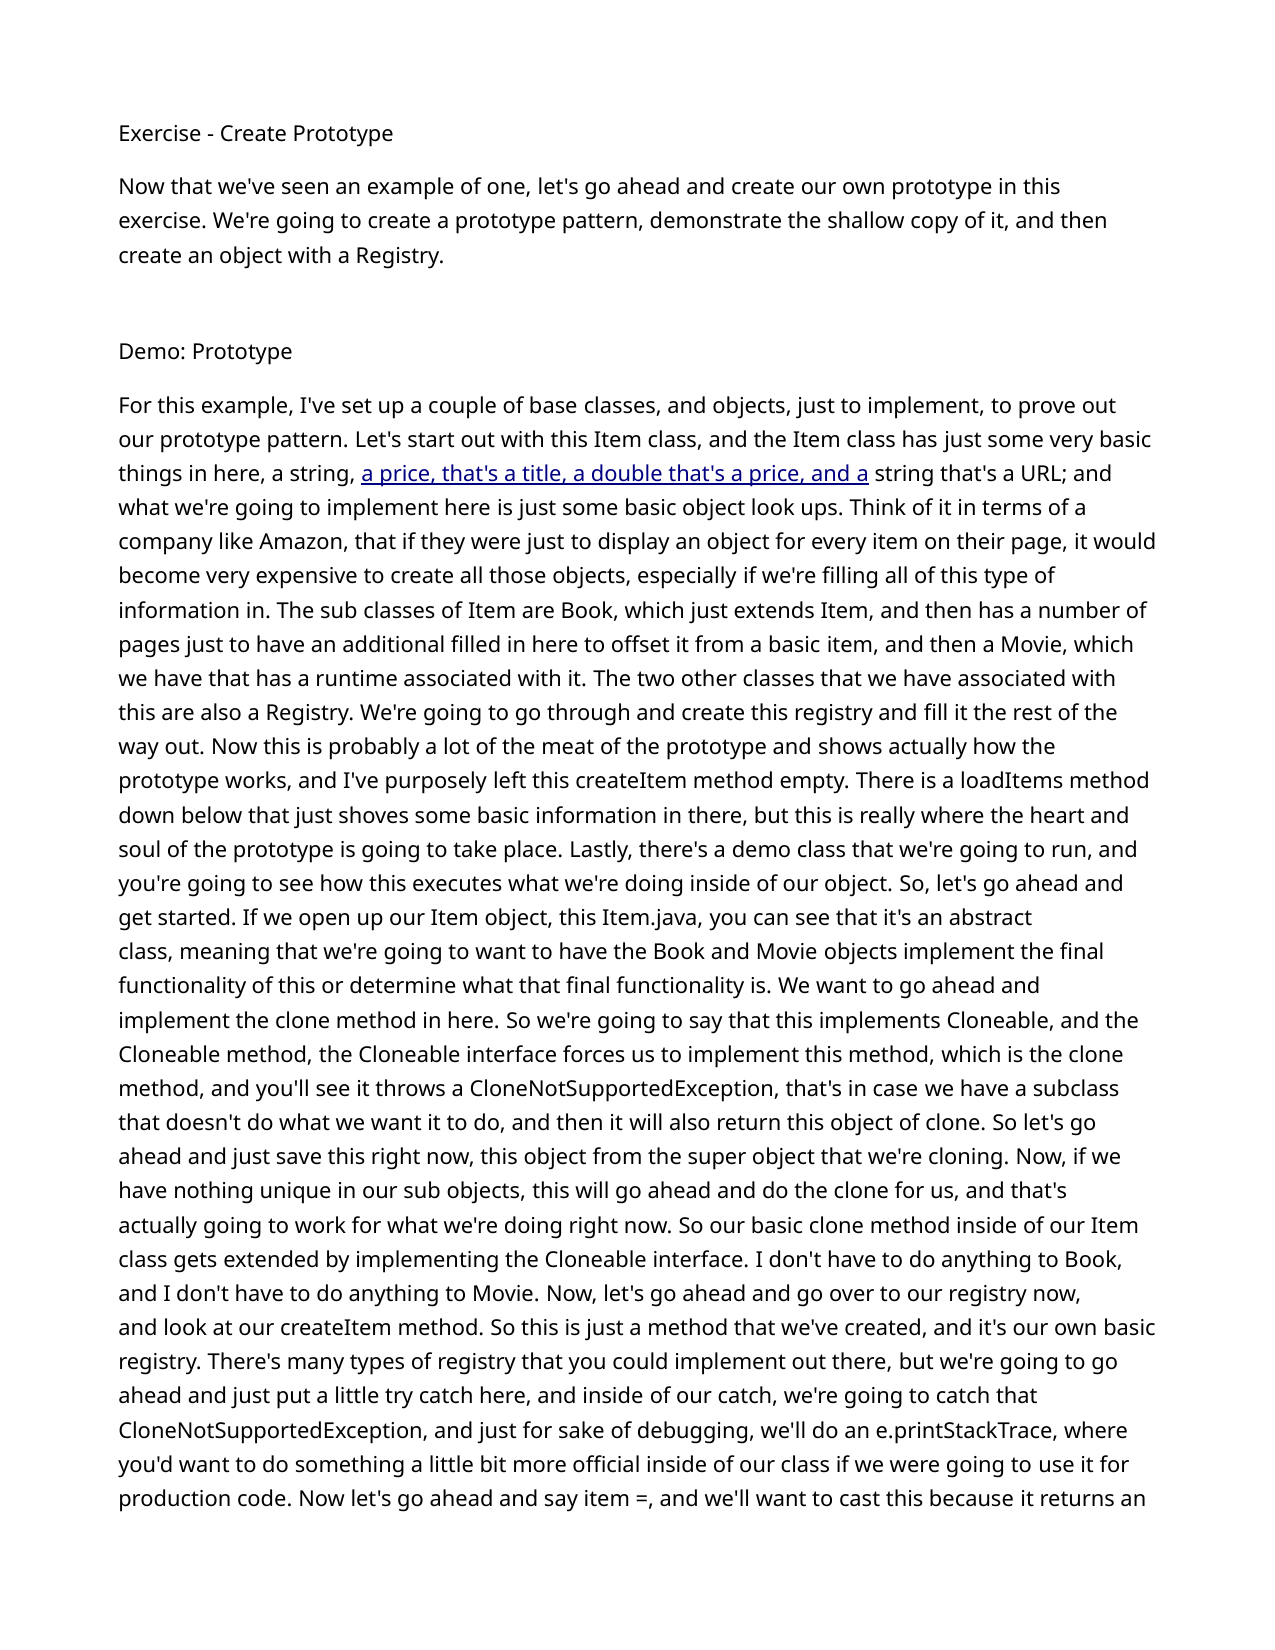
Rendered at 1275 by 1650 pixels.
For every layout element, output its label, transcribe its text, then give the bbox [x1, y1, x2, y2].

subtitle Demo: Prototype [118, 336, 1157, 366]
subtitle Exercise - Create Prototype [118, 118, 1157, 148]
text For this example, I've set up a couple of base classes, and objects, just to implement, to prove out our prototype pattern. Let's start out with this Item class, and the Item class has just some very basic things in here, a string, a price, that's a title, a double that's a price, and a string that's a URL; and what we're going to implement here is just some basic object look ups. Think of it in terms of a company like Amazon, that if they were just to display an object for every item on their page, it would become very expensive to create all those objects, especially if we're filling all of this type of information in. The sub classes of Item are Book, which just extends Item, and then has a number of pages just to have an additional filled in here to offset it from a basic item, and then a Movie, which we have that has a runtime associated with it. The two other classes that we have associated with this are also a Registry. We're going to go through and create this registry and fill it the rest of the way out. Now this is probably a lot of the meat of the prototype and shows actually how the prototype works, and I've purposely left this createItem method empty. There is a loadItems method down below that just shoves some basic information in there, but this is really where the heart and soul of the prototype is going to take place. Lastly, there's a demo class that we're going to run, and you're going to see how this executes what we're doing inside of our object. So, let's go ahead and get started. If we open up our Item object, this Item.java, you can see that it's an abstract class, meaning that we're going to want to have the Book and Movie objects implement the final functionality of this or determine what that final functionality is. We want to go ahead and implement the clone method in here. So we're going to say that this implements Cloneable, and the Cloneable method, the Cloneable interface forces us to implement this method, which is the clone method, and you'll see it throws a CloneNotSupportedException, that's in case we have a subclass that doesn't do what we want it to do, and then it will also return this object of clone. So let's go ahead and just save this right now, this object from the super object that we're cloning. Now, if we have nothing unique in our sub objects, this will go ahead and do the clone for us, and that's actually going to work for what we're doing right now. So our basic clone method inside of our Item class gets extended by implementing the Cloneable interface. I don't have to do anything to Book, and I don't have to do anything to Movie. Now, let's go ahead and go over to our registry now, and look at our createItem method. So this is just a method that we've created, and it's our own basic registry. There's many types of registry that you could implement out there, but we're going to go ahead and just put a little try catch here, and inside of our catch, we're going to catch that CloneNotSupportedException, and just for sake of debugging, we'll do an e.printStackTrace, where you'd want to do something a little bit more official inside of our class if we were going to use it for production code. Now let's go ahead and say item =, and we'll want to cast this because it returns an [118, 389, 1157, 1513]
text Now that we've seen an example of one, let's go ahead and create our own prototype in this exercise. We're going to create a prototype pattern, demonstrate the shallow copy of it, and then create an object with a Registry. [118, 171, 1157, 269]
